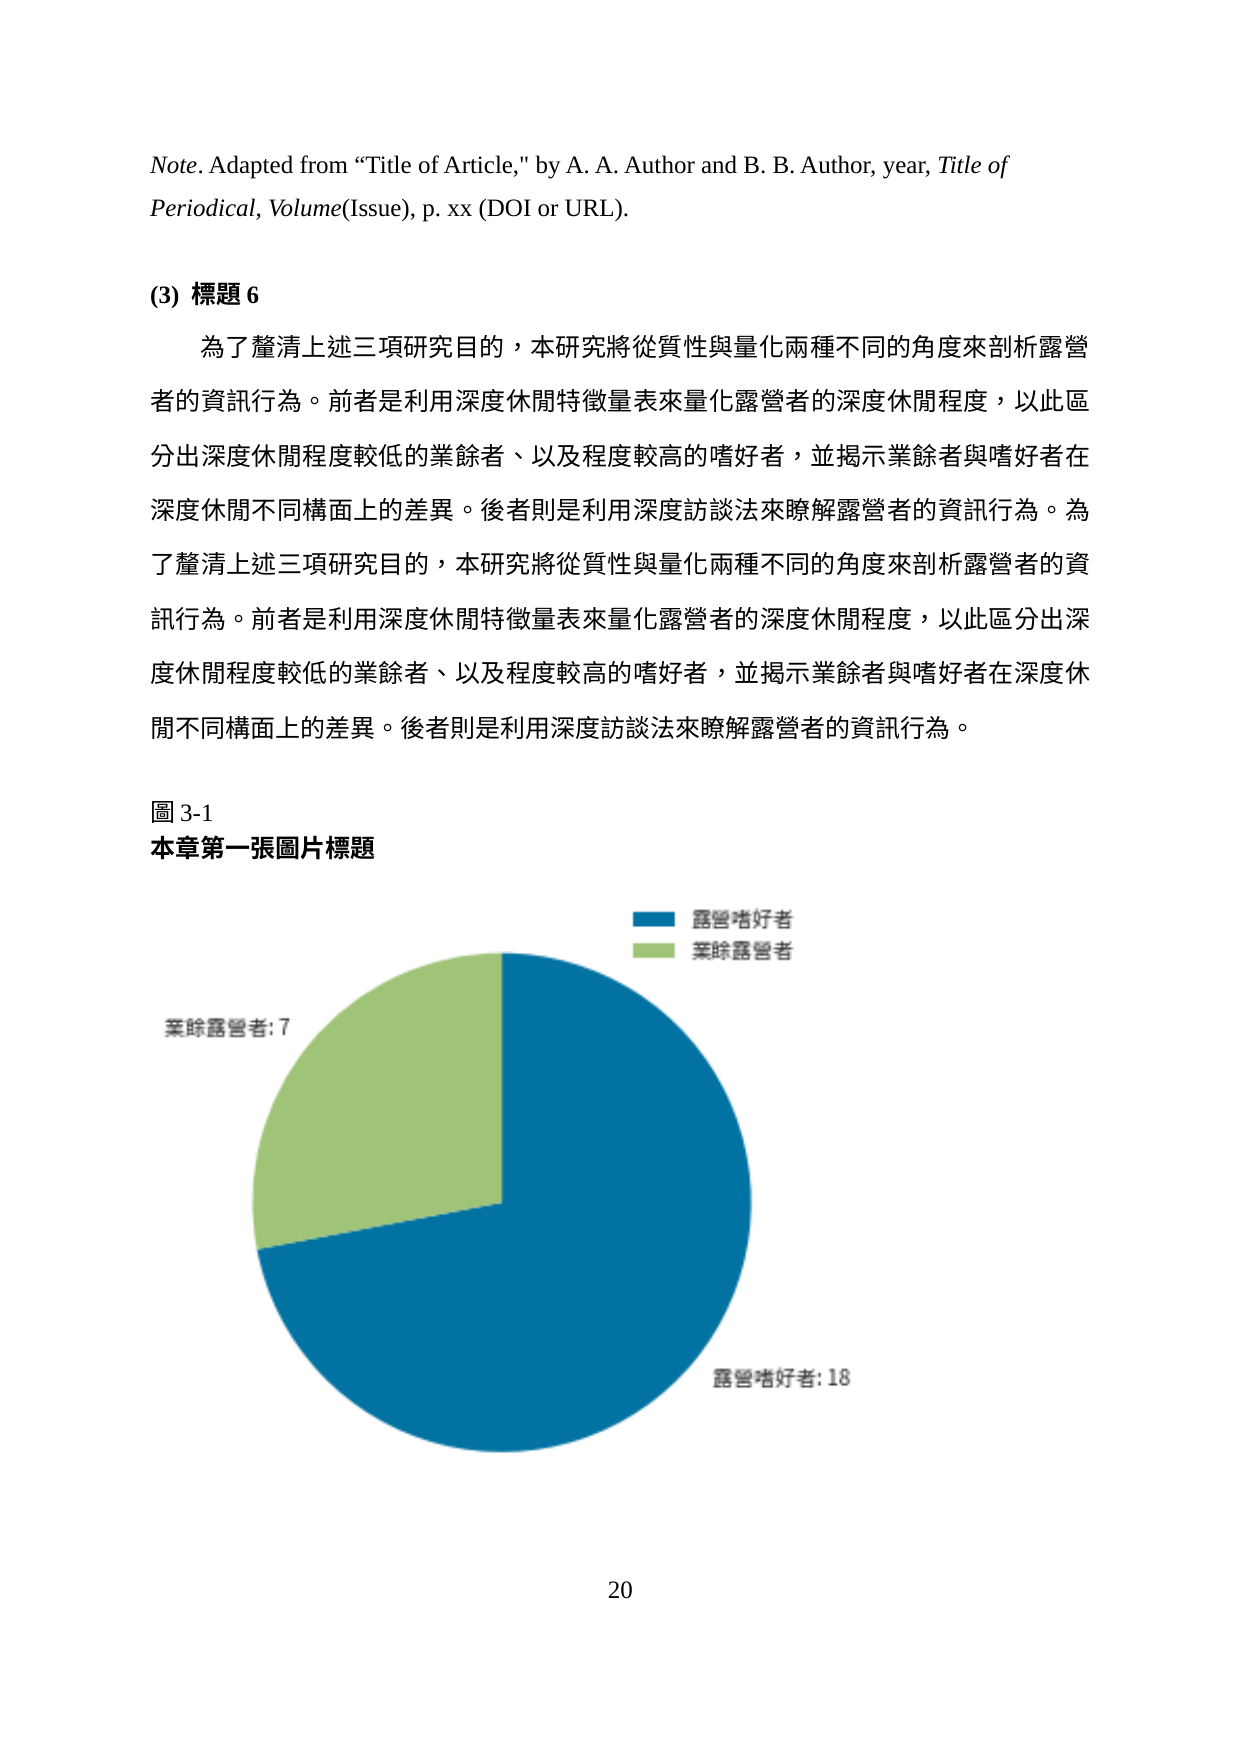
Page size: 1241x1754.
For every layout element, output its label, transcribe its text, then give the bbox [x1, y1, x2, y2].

text 圖3-1 本章第一張圖片標題 [150, 793, 1090, 865]
picture [150, 877, 865, 1530]
subtitle 標題6 [150, 275, 1090, 311]
text 為了釐清上述三項研究目的，本研究將從質性與量化兩種不同的角度來剖析露營者的資訊行為。前者是利用深度休閒特徵量表來量化露營者的深度休閒程度，以此區分出深度休閒程度較低的業餘者、以及程度較高的嗜好者，並揭示業餘者與嗜好者在深度休閒不同構面上的差異。後者則是利用深度訪談法來瞭解露營者的資訊行為。為了釐清上述三項研究目的，本研究將從質性與量化兩種不同的角度來剖析露營者的資訊行為。前者是利用深度休閒特徵量表來量化露營者的深度休閒程度，以此區分出深度休閒程度較低的業餘者、以及程度較高的嗜好者，並揭示業餘者與嗜好者在深度休閒不同構面上的差異。後者則是利用深度訪談法來瞭解露營者的資訊行為。 [150, 327, 1090, 744]
text Note. Adapted from “Title of Article," by A. A. Author and B. B. Author, year, Title of Periodical, Volume(Issue), p. xx (DOI or URL). [150, 150, 1090, 222]
